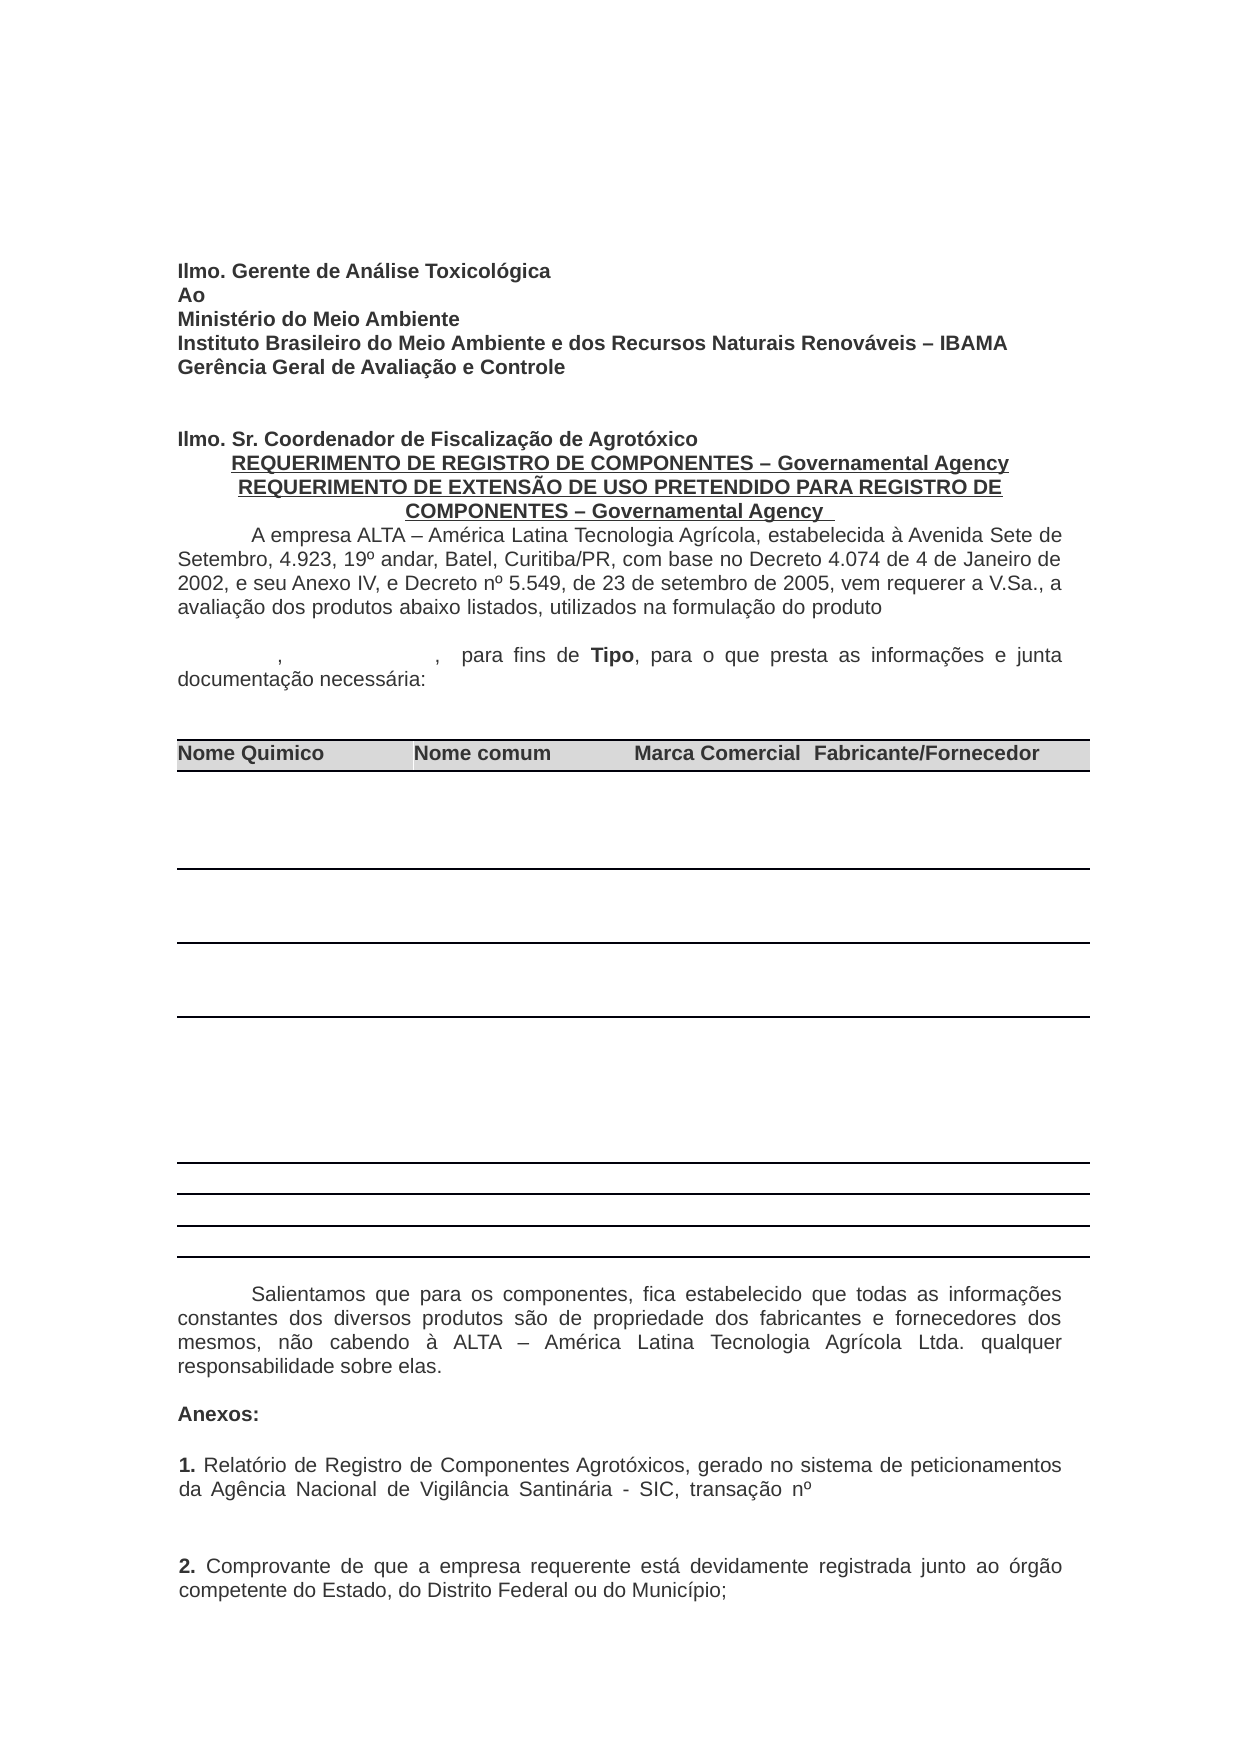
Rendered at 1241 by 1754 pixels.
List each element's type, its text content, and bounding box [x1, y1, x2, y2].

table_header Fabricante/Fornecedor [814, 741, 1090, 770]
text Ilmo. Sr. Coordenador de Fiscalização de Agrotóxico [177, 427, 1063, 451]
table_header Nome comum [414, 741, 634, 770]
text A empresa ALTA – América Latina Tecnologia Agrícola, estabelecida à Avenida Sete de Setembro, 4.923, 19º andar, Batel, Curitiba/PR, com base no Decreto 4.074 de 4 de Janeiro de 2002, e seu Anexo IV, e Decreto nº 5.549, de 23 de setembro de 2005, vem requerer a V.Sa., a avaliação dos produtos abaixo listados, utilizados na formulação do produto <for each="comp in o.component_registry_detail_ids"> <for each="pf in comp.formulated_product_ids"> <pf.name>, </for> </for>, para fins de Tipo, para o que presta as informações e junta documentação necessária: [177, 523, 1063, 691]
table_cell [414, 1164, 634, 1193]
table_cell [414, 944, 634, 1016]
table_cell <for each="comp in o.component_registry_detail_ids"> [177, 772, 413, 868]
table_cell [814, 772, 1090, 868]
table_cell [414, 1195, 634, 1224]
text Ilmo. Gerente de Análise Toxicológica [177, 259, 1063, 283]
table_cell [634, 1227, 814, 1256]
text <setLang('pt_BR')> [177, 235, 1063, 259]
table_cell [414, 772, 634, 868]
table_cell [814, 1164, 1090, 1193]
table_cell <for each="other_name in ing_other_names(ing.ingredient_id,'Chemical Name')"> [177, 944, 413, 1016]
table_cell </for> [177, 1227, 413, 1256]
table_cell <comp.component_id.name> [414, 1018, 634, 1162]
list 2. Comprovante de que a empresa requerente está devidamente registrada junto ao órgão competente do Estado, do Distrito Federal ou do Município; [178, 1554, 1063, 1602]
table_cell [634, 772, 814, 868]
text Ministério do Meio Ambiente [177, 307, 1063, 331]
table_cell <other_name.name> [177, 1018, 413, 1162]
table_cell [634, 944, 814, 1016]
table_header Nome Quimico [177, 741, 413, 770]
table_cell <for each="partner in comp.supplier_ids"> <commercial_name(partner, comp.component_id)> </for> [634, 1018, 814, 1162]
list 1. Relatório de Registro de Componentes Agrotóxicos, gerado no sistema de peticionamentos da Agência Nacional de Vigilância Santinária - SIC, transação nº <for each="process in processes(o, 'ANVISA')"> <process.petitioning_number> </for> [178, 1453, 1063, 1524]
table_cell </for> [177, 1195, 413, 1224]
table_cell [814, 870, 1090, 942]
table_header Marca Comercial [634, 741, 814, 770]
text Gerência Geral de Avaliação e Controle [177, 355, 1063, 379]
table_cell [814, 1227, 1090, 1256]
table_cell [634, 1195, 814, 1224]
text Salientamos que para os componentes, fica estabelecido que todas as informações constantes dos diversos produtos são de propriedade dos fabricantes e fornecedores dos mesmos, não cabendo à ALTA – América Latina Tecnologia Agrícola Ltda. qualquer responsabilidade sobre elas. [177, 1282, 1063, 1378]
text REQUERIMENTO DE EXTENSÃO DE USO PRETENDIDO PARA REGISTRO DE COMPONENTES – Governamental Agency [177, 475, 1063, 523]
table_cell [414, 1227, 634, 1256]
table_cell [814, 1195, 1090, 1224]
text Instituto Brasileiro do Meio Ambiente e dos Recursos Naturais Renováveis – IBAMA [177, 331, 1063, 355]
table_cell [634, 1164, 814, 1193]
table_cell </for> [177, 1164, 413, 1193]
table_cell <for each="ing in cqqs(comp,'others')"> [177, 870, 413, 942]
text Ao [177, 283, 1063, 307]
text Anexos: [177, 1402, 1063, 1426]
table_cell [814, 944, 1090, 1016]
table_cell [634, 870, 814, 942]
text REQUERIMENTO DE REGISTRO DE COMPONENTES – Governamental Agency [177, 451, 1063, 475]
table_cell [414, 870, 634, 942]
table_cell <for each="partner in comp.supplier_ids"> <partner.name> </for> [814, 1018, 1090, 1162]
